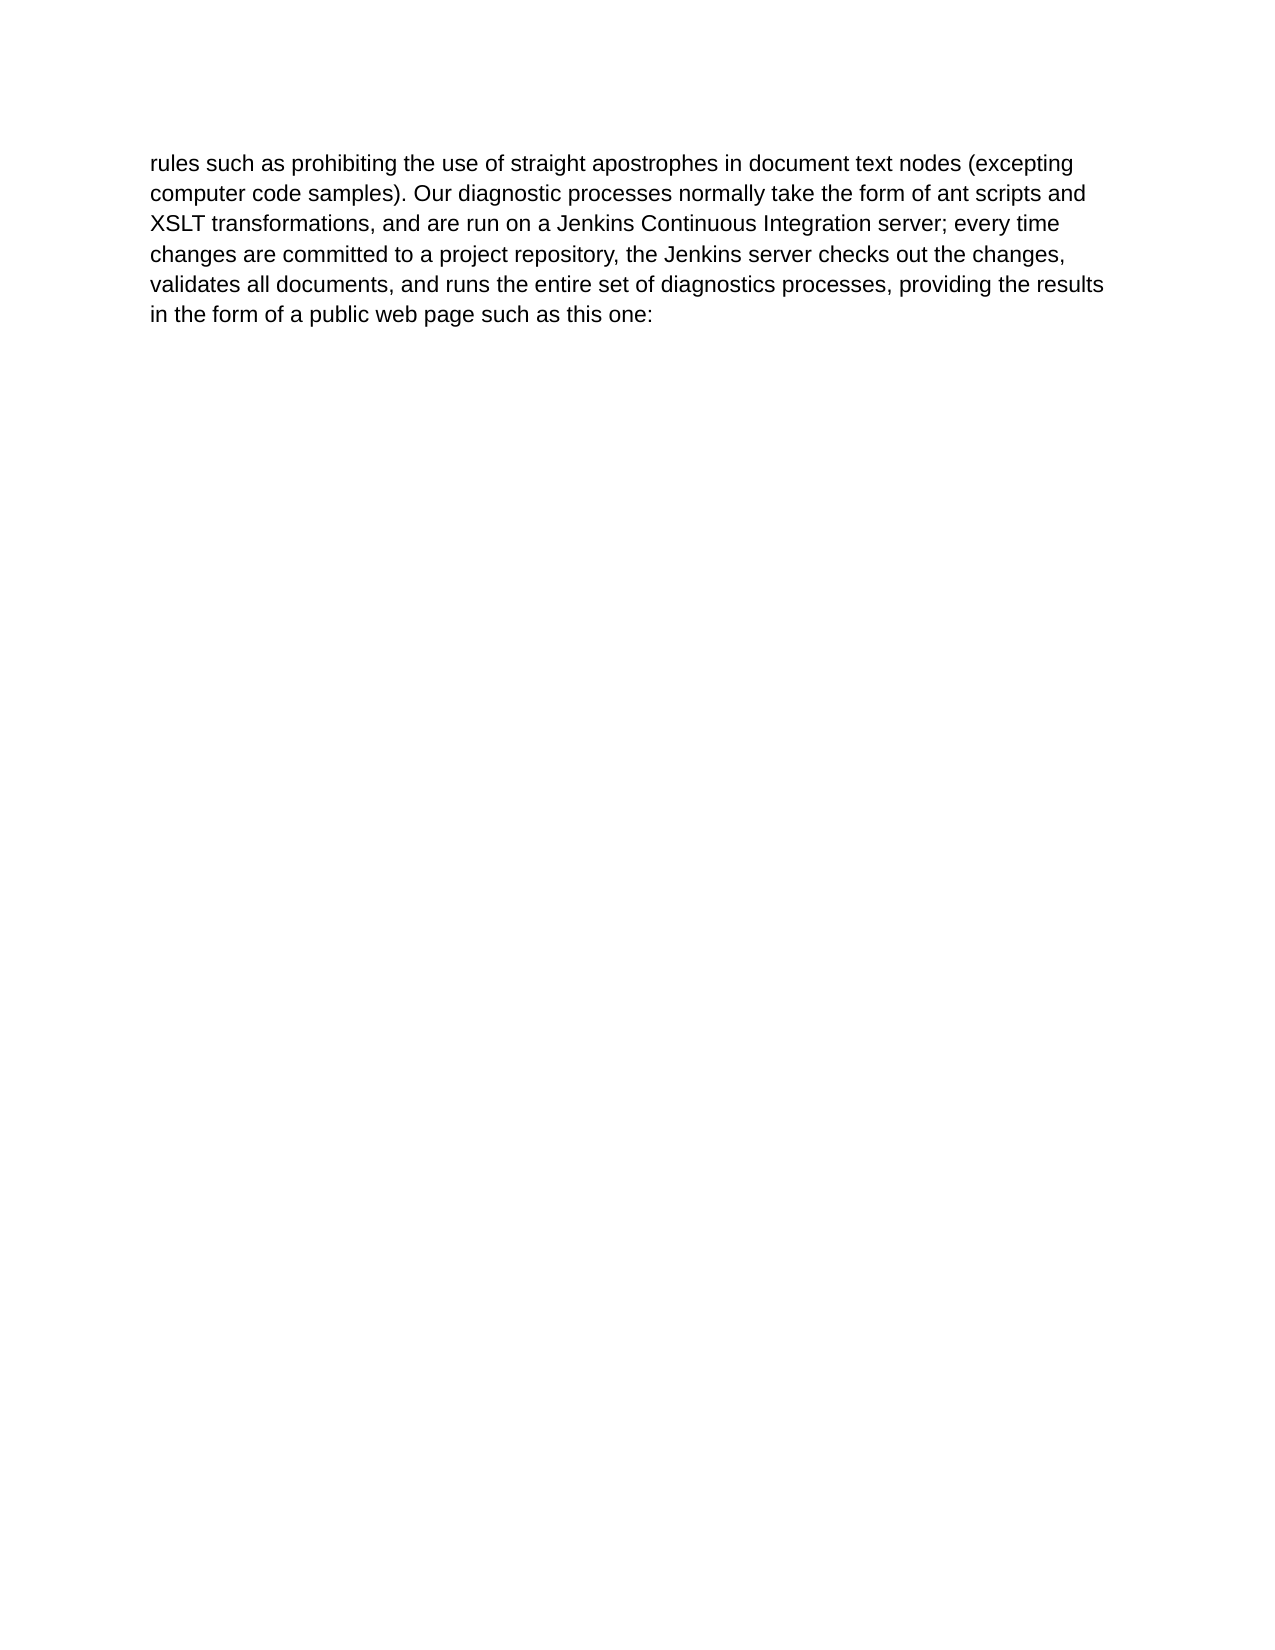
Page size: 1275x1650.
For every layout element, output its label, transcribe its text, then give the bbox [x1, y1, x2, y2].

text rules such as prohibiting the use of straight apostrophes in document text nodes (excepting computer code samples). Our diagnostic processes normally take the form of ant scripts and XSLT transformations, and are run on a Jenkins Continuous Integration server; every time changes are committed to a project repository, the Jenkins server checks out the changes, validates all documents, and runs the entire set of diagnostics processes, providing the results in the form of a public web page such as this one: [150, 150, 1125, 327]
